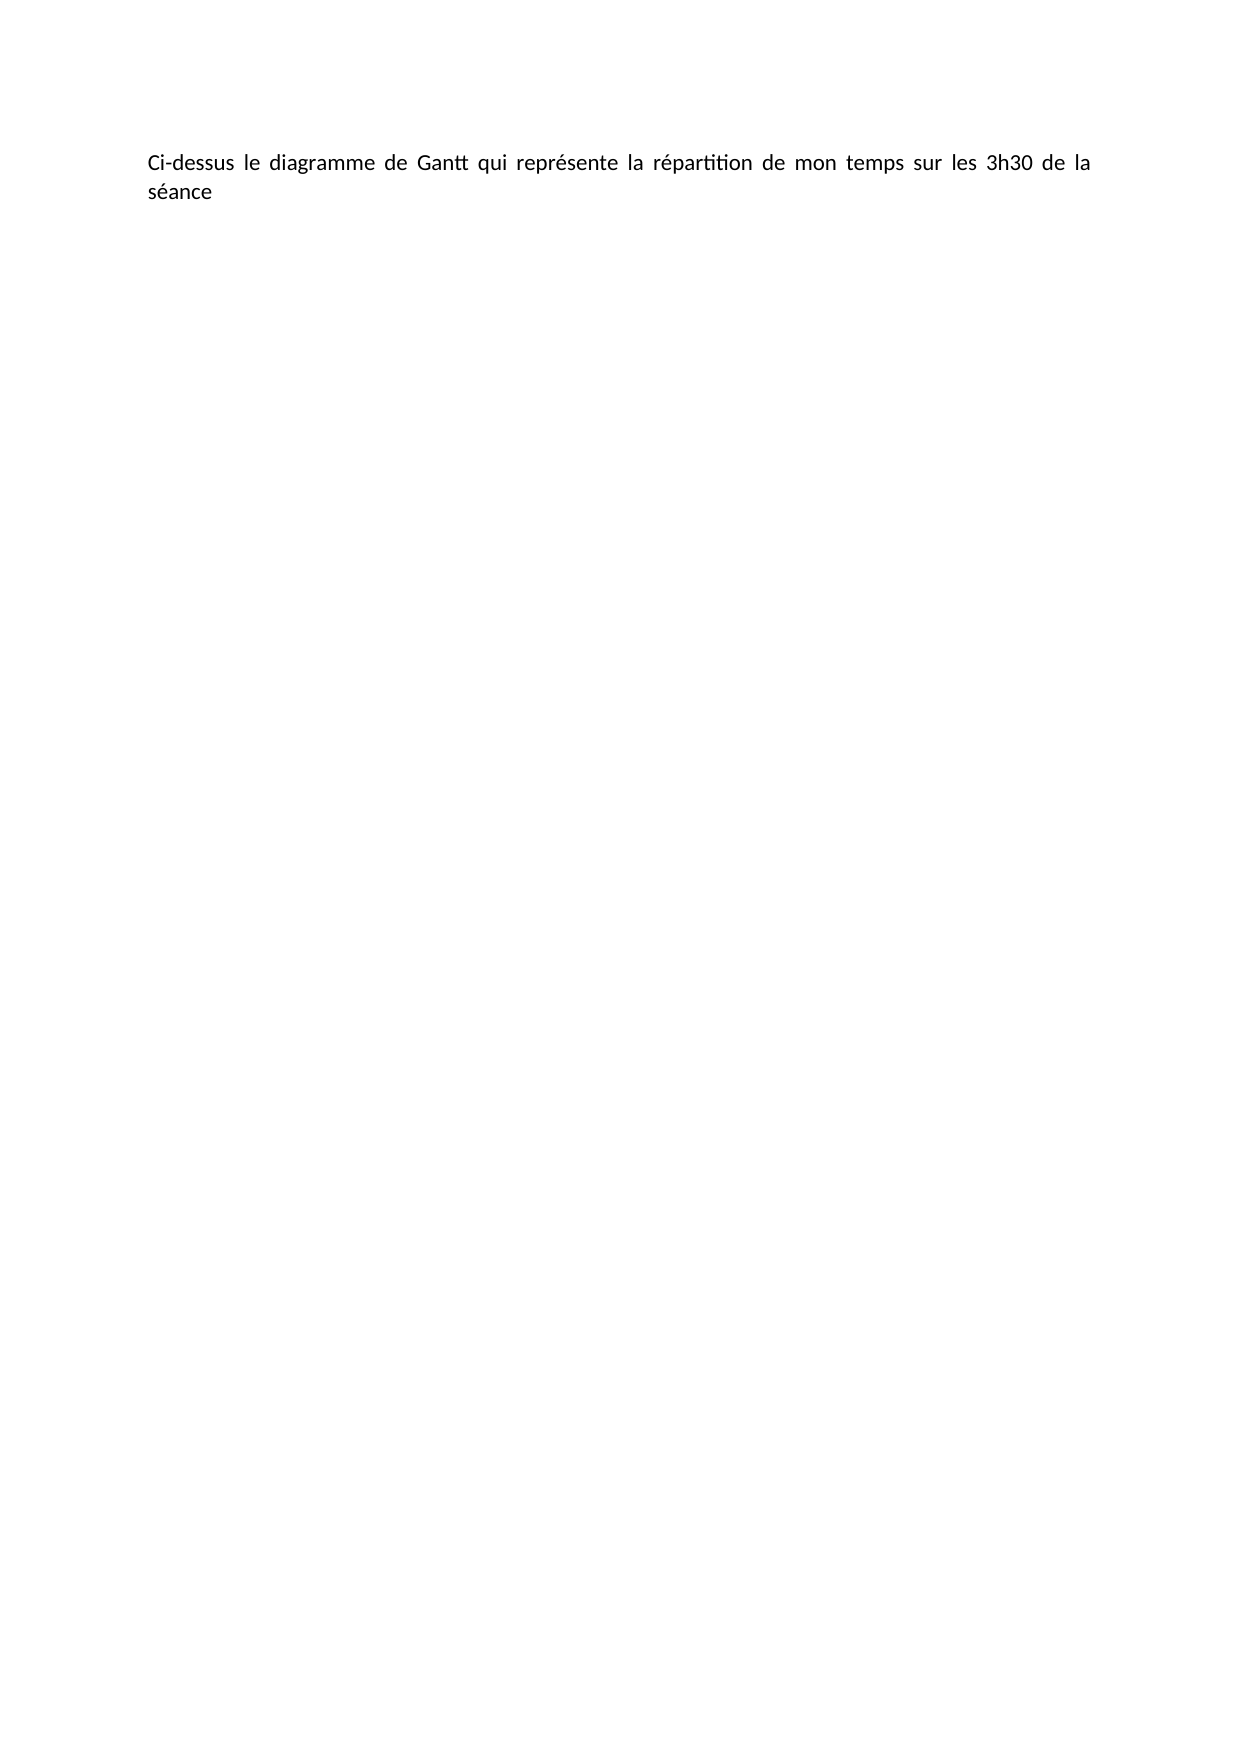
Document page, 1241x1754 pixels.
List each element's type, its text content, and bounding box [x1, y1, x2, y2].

text Ci-dessus le diagramme de Gantt qui représente la répartition de mon temps sur les 3h30 de la séance [148, 148, 1093, 205]
